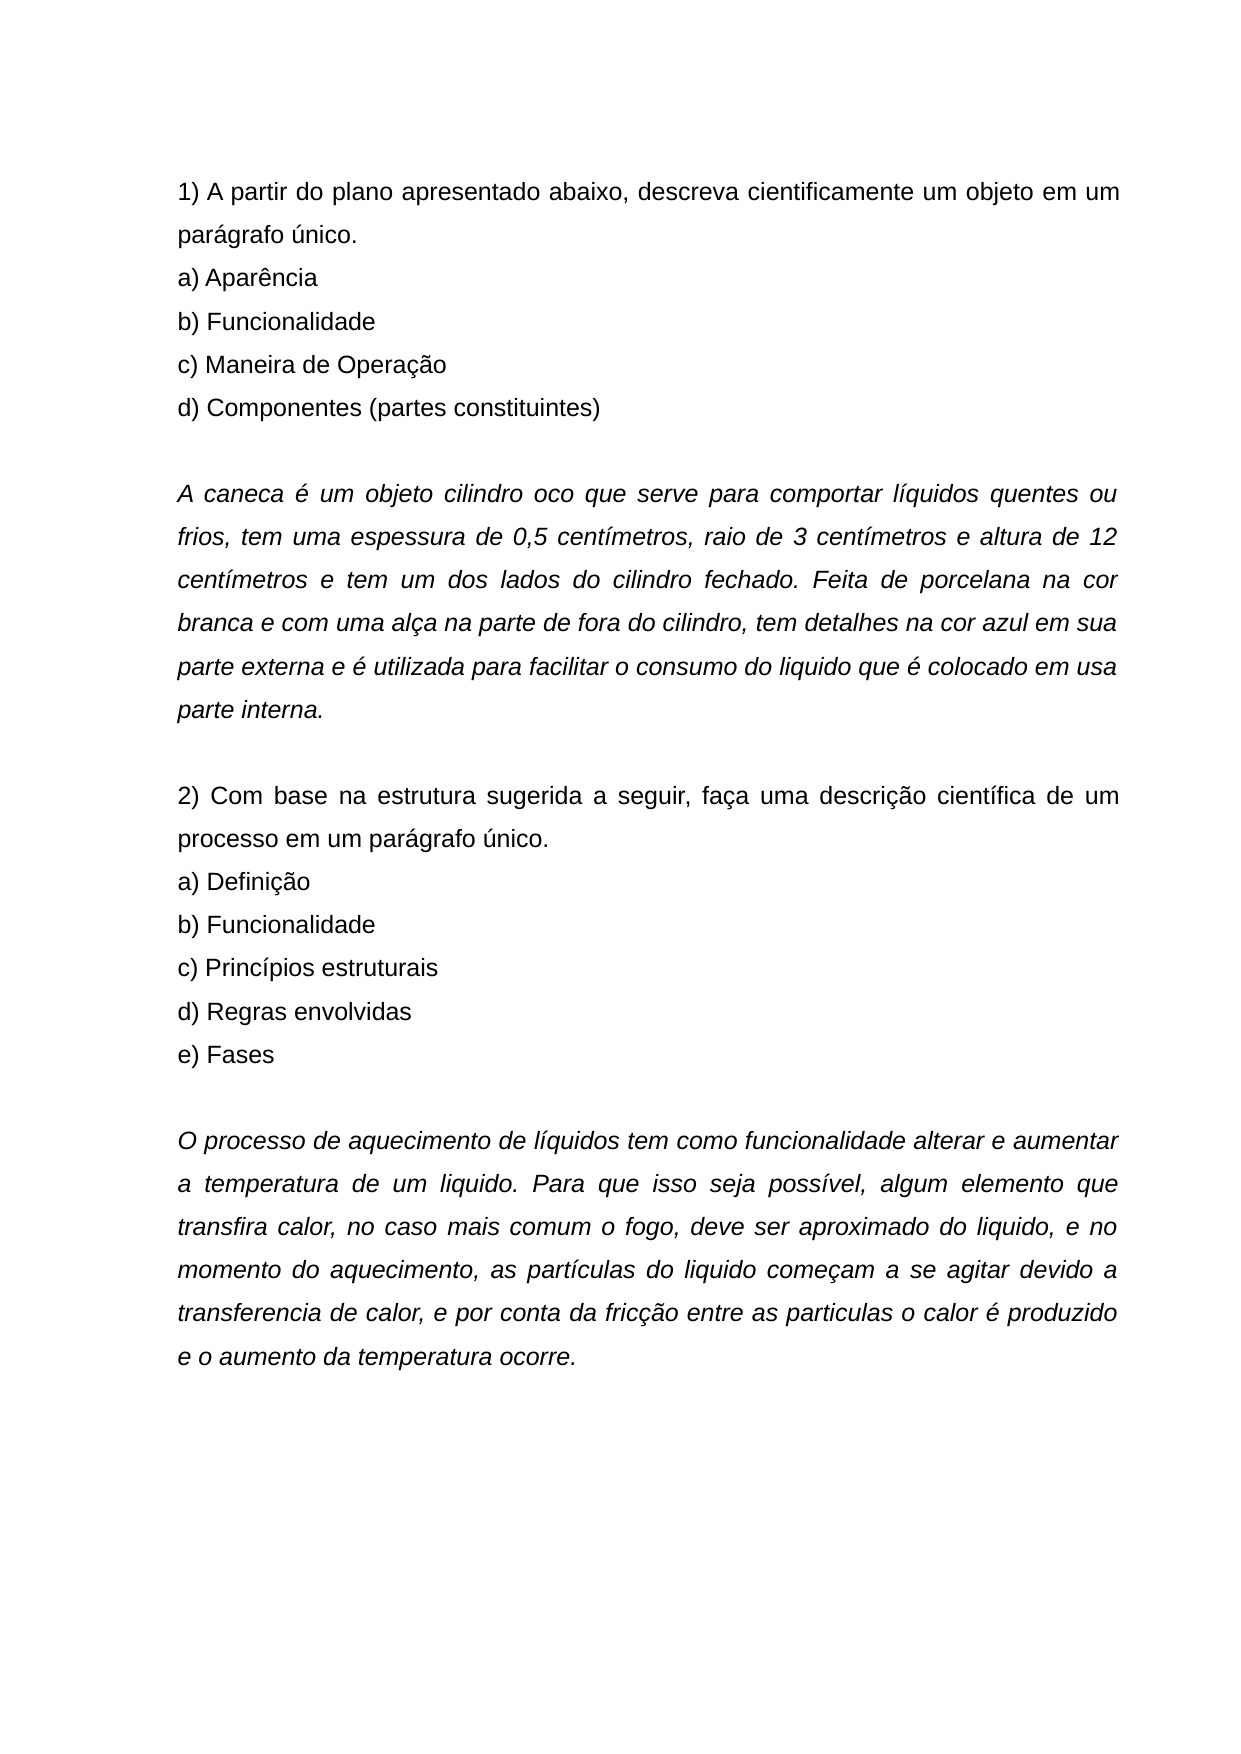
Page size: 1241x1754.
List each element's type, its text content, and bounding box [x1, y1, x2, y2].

text O processo de aquecimento de líquidos tem como funcionalidade alterar e aumentar a temperatura de um liquido. Para que isso seja possível, algum elemento que transfira calor, no caso mais comum o fogo, deve ser aproximado do liquido, e no momento do aquecimento, as partículas do liquido começam a se agitar devido a transferencia de calor, e por conta da fricção entre as particulas o calor é produzido e o aumento da temperatura ocorre. [177, 1126, 1122, 1370]
text A caneca é um objeto cilindro oco que serve para comportar líquidos quentes ou frios, tem uma espessura de 0,5 centímetros, raio de 3 centímetros e altura de 12 centímetros e tem um dos lados do cilindro fechado. Feita de porcelana na cor branca e com uma alça na parte de fora do cilindro, tem detalhes na cor azul em sua parte externa e é utilizada para facilitar o consumo do liquido que é colocado em usa parte interna. [177, 479, 1122, 723]
text 1) A partir do plano apresentado abaixo, descreva cientificamente um objeto em um parágrafo único. [177, 177, 1122, 249]
text d) Componentes (partes constituintes) [177, 393, 1122, 422]
text 2) Com base na estrutura sugerida a seguir, faça uma descrição científica de um processo em um parágrafo único. [177, 781, 1122, 853]
text c) Maneira de Operação [177, 350, 1122, 378]
text a) Aparência [177, 263, 1122, 292]
text e) Fases [177, 1040, 1122, 1068]
text b) Funcionalidade [177, 910, 1122, 939]
text d) Regras envolvidas [177, 997, 1122, 1025]
text a) Definição [177, 867, 1122, 896]
text c) Princípios estruturais [177, 953, 1122, 982]
text b) Funcionalidade [177, 307, 1122, 335]
